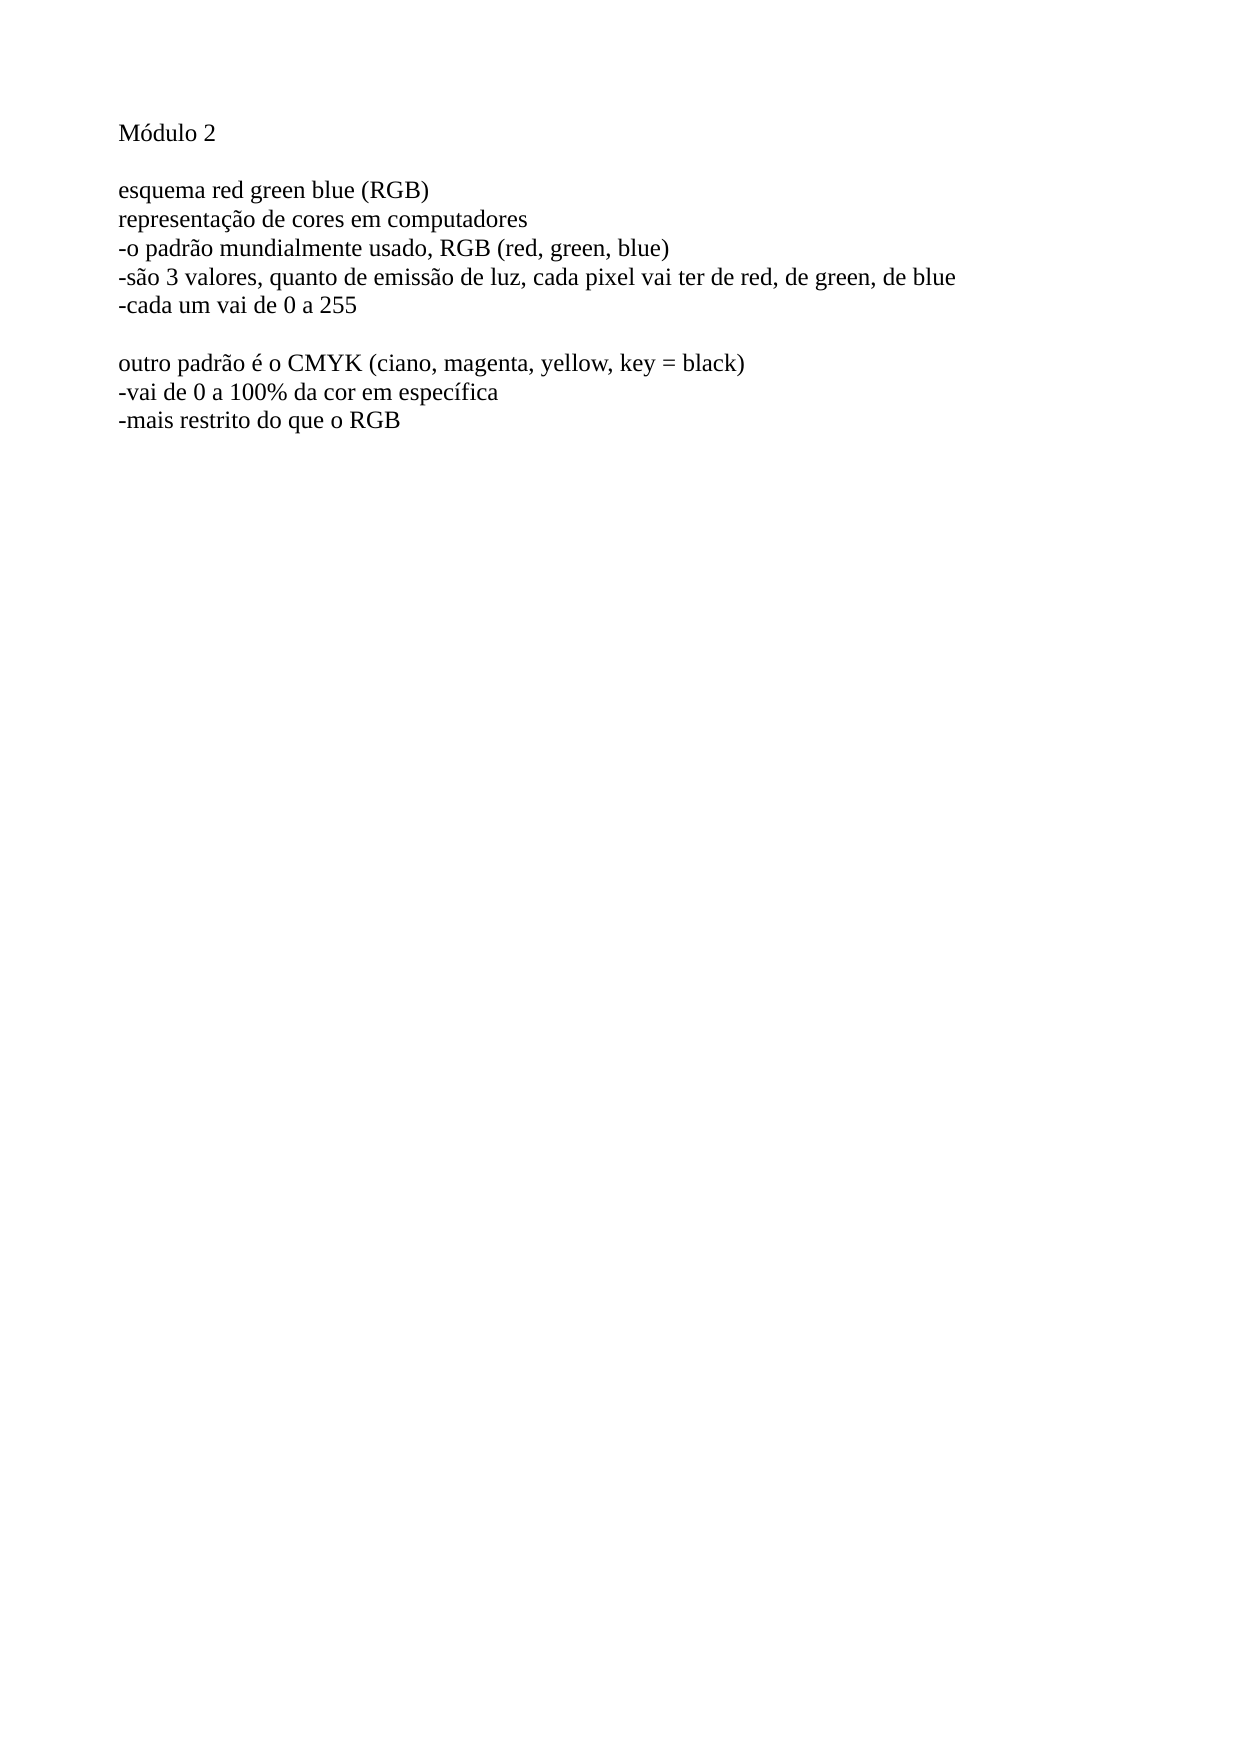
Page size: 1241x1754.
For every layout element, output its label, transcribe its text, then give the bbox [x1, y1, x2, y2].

text representação de cores em computadores [118, 204, 1122, 233]
text -vai de 0 a 100% da cor em específica [118, 377, 1122, 406]
text -mais restrito do que o RGB [118, 406, 1122, 434]
text Módulo 2 [118, 118, 1122, 147]
text -o padrão mundialmente usado, RGB (red, green, blue) [118, 233, 1122, 262]
text outro padrão é o CMYK (ciano, magenta, yellow, key = black) [118, 348, 1122, 377]
text esquema red green blue (RGB) [118, 176, 1122, 204]
text -cada um vai de 0 a 255 [118, 291, 1122, 319]
text -são 3 valores, quanto de emissão de luz, cada pixel vai ter de red, de green, de blue [118, 262, 1122, 291]
